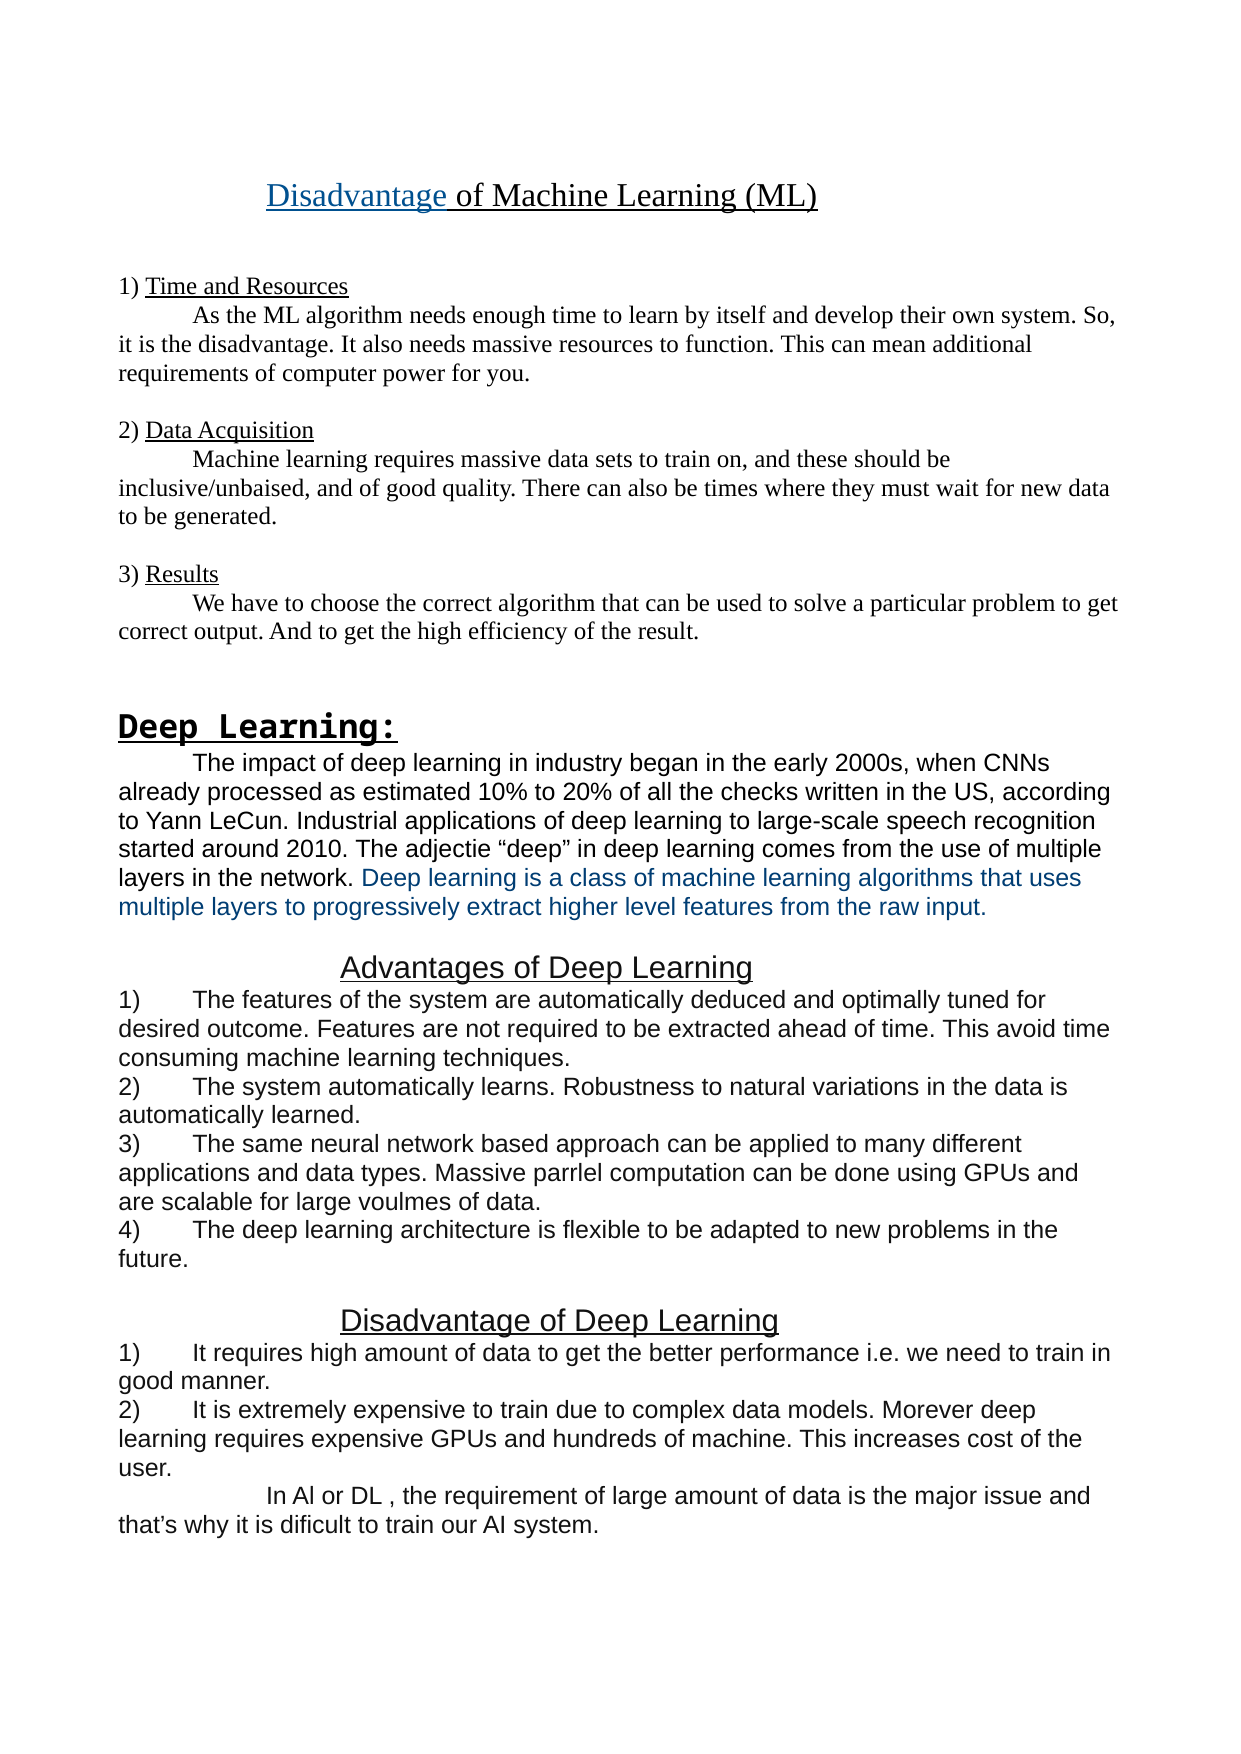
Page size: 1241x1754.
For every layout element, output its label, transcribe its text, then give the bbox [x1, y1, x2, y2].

text 2) It is extremely expensive to train due to complex data models. Morever deep learning requires expensive GPUs and hundreds of machine. This increases cost of the user. [118, 1395, 1122, 1481]
text 1) It requires high amount of data to get the better performance i.e. we need to train in good manner. [118, 1337, 1122, 1395]
text Disadvantage of Machine Learning (ML) [118, 176, 1122, 214]
text The impact of deep learning in industry began in the early 2000s, when CNNs already processed as estimated 10% to 20% of all the checks written in the US, according to Yann LeCun. Industrial applications of deep learning to large-scale speech recognition started around 2010. The adjectie “deep” in deep learning comes from the use of multiple layers in the network. Deep learning is a class of machine learning algorithms that uses multiple layers to progressively extract higher level features from the raw input. [118, 748, 1122, 921]
text We have to choose the correct algorithm that can be used to solve a particular problem to get correct output. And to get the high efficiency of the result. [118, 588, 1122, 645]
text In Al or DL , the requirement of large amount of data is the major issue and that’s why it is dificult to train our AI system. [118, 1481, 1122, 1539]
text Deep Learning: [118, 703, 1122, 748]
text 3) The same neural network based approach can be applied to many different applications and data types. Massive parrlel computation can be done using GPUs and are scalable for large voulmes of data. [118, 1129, 1122, 1215]
text 3) Results [118, 559, 1122, 588]
text As the ML algorithm needs enough time to learn by itself and develop their own system. So, it is the disadvantage. It also needs massive resources to function. This can mean additional requirements of computer power for you. [118, 300, 1122, 386]
text 2) The system automatically learns. Robustness to natural variations in the data is automatically learned. [118, 1072, 1122, 1129]
text 1) The features of the system are automatically deduced and optimally tuned for desired outcome. Features are not required to be extracted ahead of time. This avoid time consuming machine learning techniques. [118, 985, 1122, 1072]
text Advantages of Deep Learning [118, 949, 1122, 985]
text 2) Data Acquisition [118, 415, 1122, 444]
text 4) The deep learning architecture is flexible to be adapted to new problems in the future. [118, 1215, 1122, 1273]
text 1) Time and Resources [118, 271, 1122, 300]
text Machine learning requires massive data sets to train on, and these should be inclusive/unbaised, and of good quality. There can also be times where they must wait for new data to be generated. [118, 444, 1122, 530]
text Disadvantage of Deep Learning [118, 1302, 1122, 1337]
